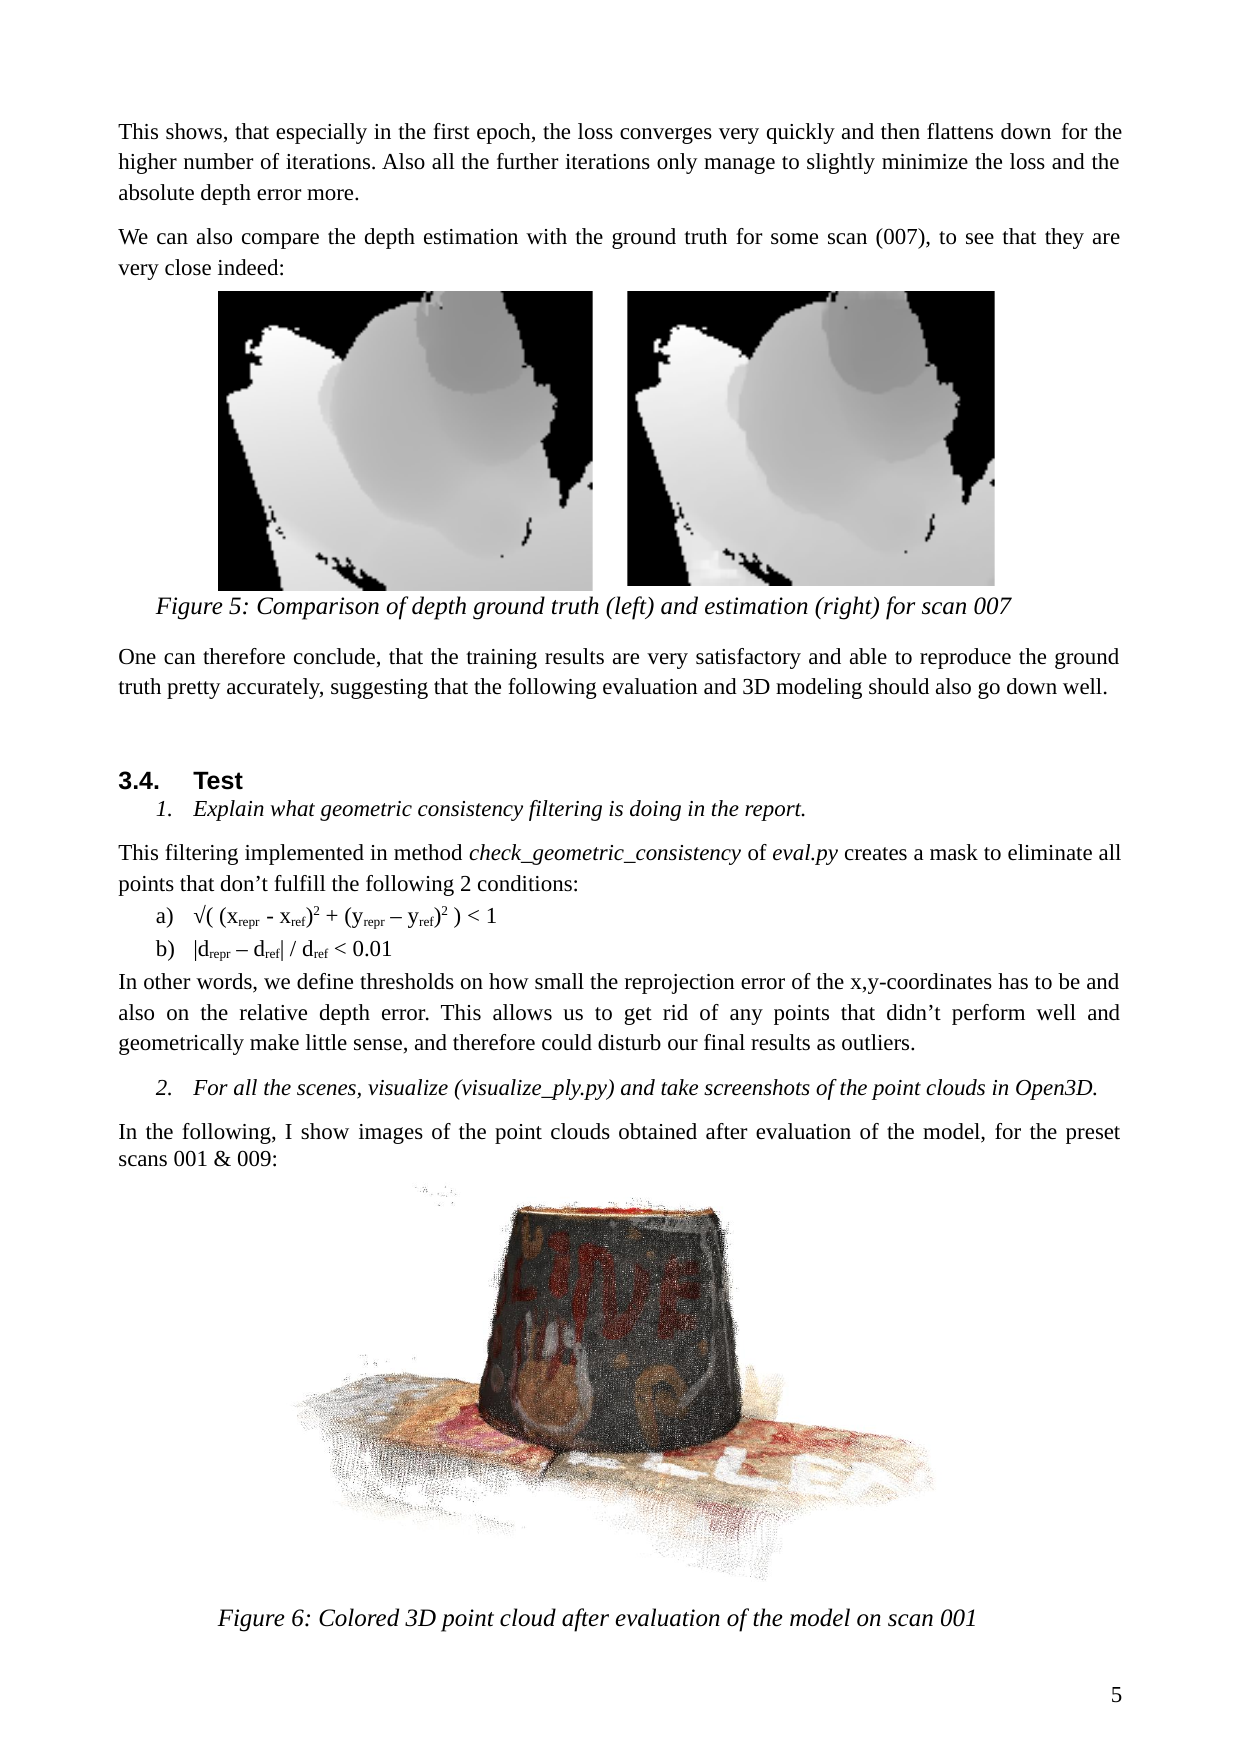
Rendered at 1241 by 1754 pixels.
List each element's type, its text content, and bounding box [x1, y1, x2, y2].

subtitle Test [118, 766, 1122, 794]
text One can therefore conclude, that the training results are very satisfactory and able to reproduce the ground truth pretty accurately, suggesting that the following evaluation and 3D modeling should also go down well. [118, 291, 1122, 699]
text We can also compare the depth estimation with the ground truth for some scan (007), to see that they are very close indeed: [118, 223, 1122, 280]
text Figure 5: Comparison of depth ground truth (left) and estimation (right) for scan 007 [156, 304, 1084, 620]
text In the following, I show images of the point clouds obtained after evaluation of the model, for the preset scans 001 & 009: [118, 1118, 1122, 1171]
list |drepr – dref| / dref < 0.01 [156, 935, 1122, 962]
list Explain what geometric consistency filtering is doing in the report. [156, 794, 1122, 821]
picture [627, 291, 995, 586]
text This shows, that especially in the first epoch, the loss converges very quickly and then flattens down for the higher number of iterations. Also all the further iterations only manage to slightly minimize the loss and the absolute depth error more. [118, 118, 1122, 205]
list √( (xrepr - xref)2 + (yrepr – yref)2 ) < 1 [156, 902, 1122, 929]
text This filtering implemented in method check_geometric_consistency of eval.py creates a mask to eliminate all points that don’t fulfill the following 2 conditions: [118, 839, 1122, 896]
list For all the scenes, visualize (visualize_ply.py) and take screenshots of the point clouds in Open3D. [156, 1073, 1122, 1100]
text In other words, we define thresholds on how small the reprojection error of the x,y-coordinates has to be and also on the relative depth error. This allows us to get rid of any points that didn’t perform well and geometrically make little sense, and therefore could disturb our final results as outliers. [118, 968, 1122, 1055]
picture [218, 291, 593, 591]
picture [253, 1177, 987, 1603]
text Figure 6: Colored 3D point cloud after evaluation of the model on scan 001 [218, 1190, 1023, 1632]
